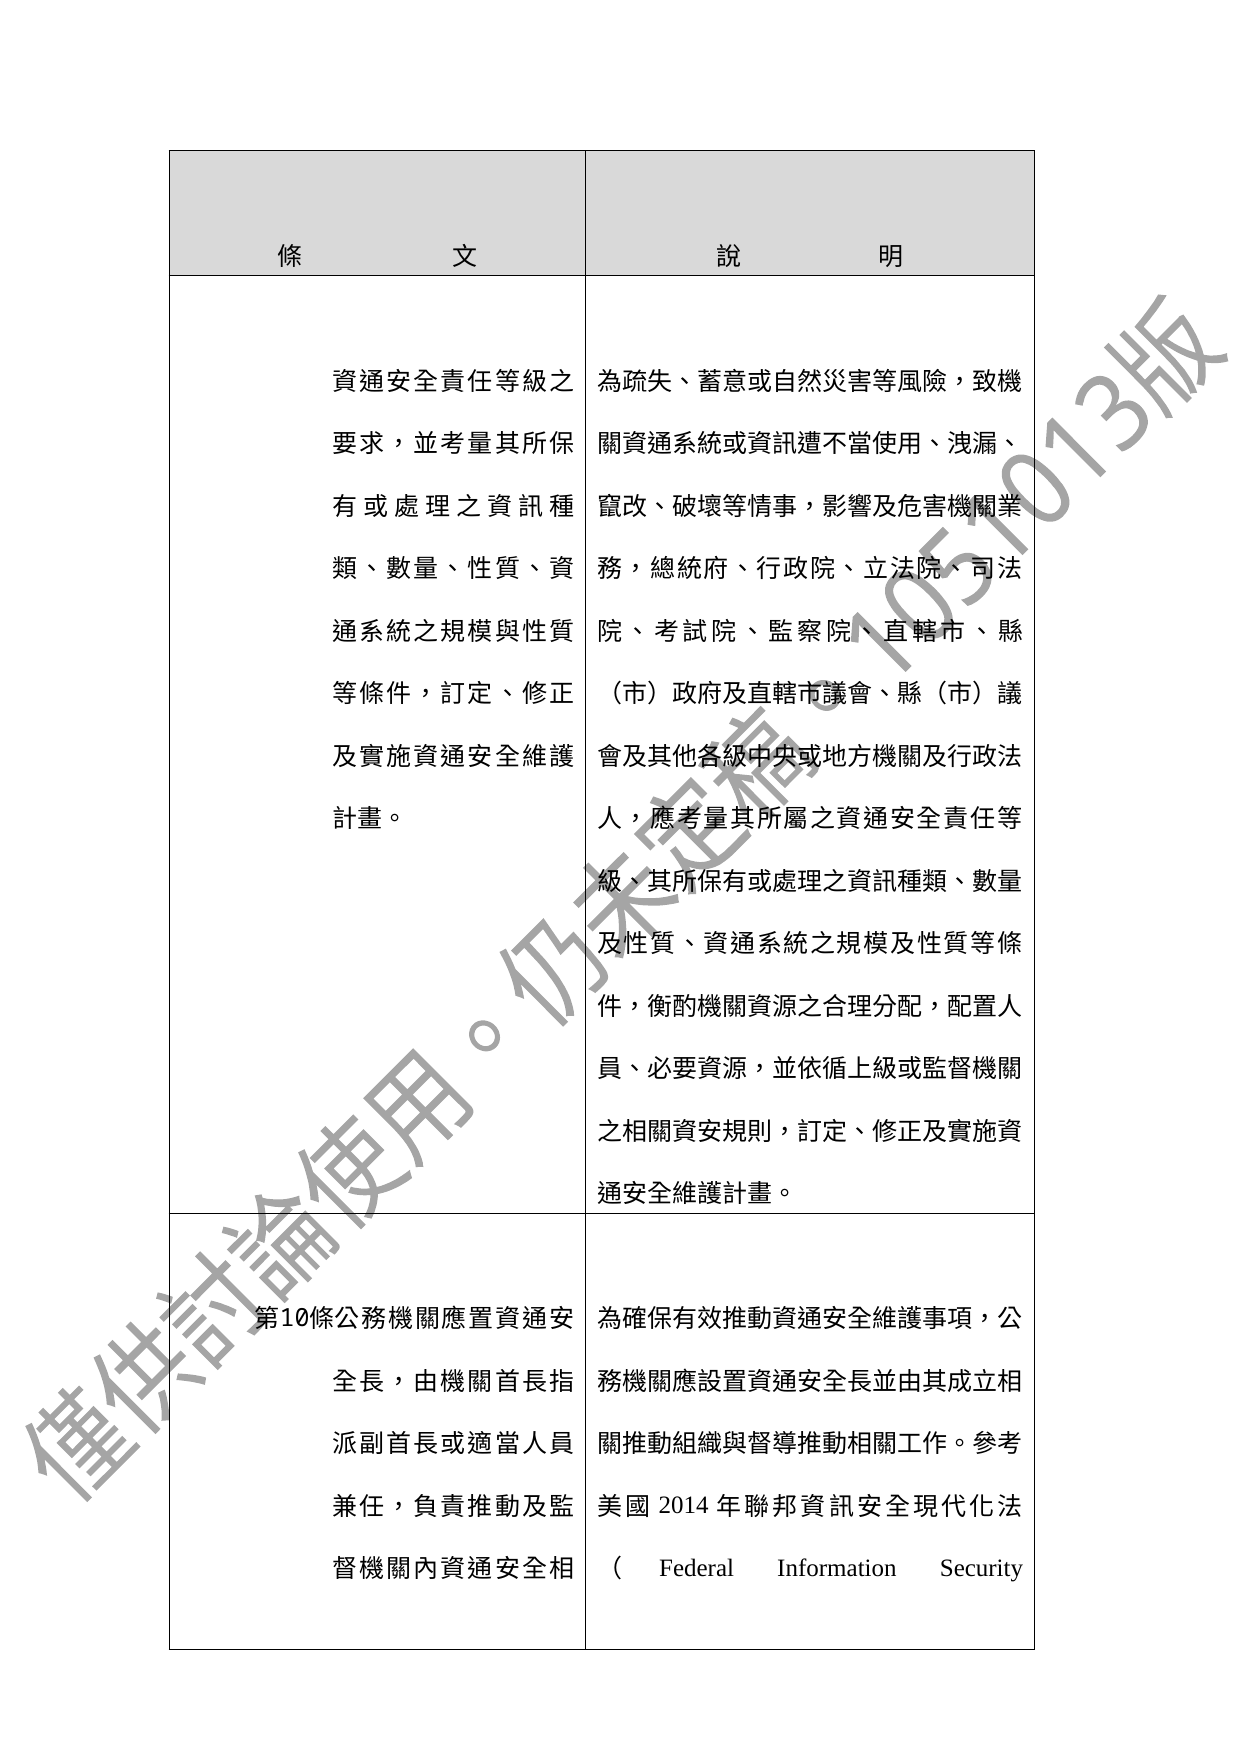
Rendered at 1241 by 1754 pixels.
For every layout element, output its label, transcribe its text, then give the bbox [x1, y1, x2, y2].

table_cell 公務機關應符合其所屬資通安全責任等級之要求，並考量其所保有或處理之資訊種類、數量、性質、資通系統之規模與性質等條件，訂定、修正及實施資通安全維護計畫。 [310, 1145, 370, 1213]
table_header 說 明 [586, 151, 1034, 275]
table_cell 為確保有效推動資通安全維護事項，公務機關應設置資通安全長並由其成立相關推動組織與督導推動相關工作。參考美國2014年聯邦資訊安全現代化法（Federal Information Security [586, 1214, 1034, 1649]
table_cell 公務機關應置資通安全長，由機關首長指派副首長或適當人員兼任，負責推動及監督機關內資通安全相 [170, 1214, 585, 1649]
table_header 條 文 [170, 151, 585, 275]
table_cell 為疏失、蓄意或自然災害等風險，致機關資通系統或資訊遭不當使用、洩漏、竄改、破壞等情事，影響及危害機關業務，總統府、行政院、立法院、司法院、考試院、監察院、直轄市、縣（市）政府及直轄市議會、縣（市）議會及其他各級中央或地方機關及行政法人，應考量其所屬之資通安全責任等級、其所保有或處理之資訊種類、數量及性質、資通系統之規模及性質等條件，衡酌機關資源之合理分配，配置人員、必要資源，並依循上級或監督機關之相關資安規則，訂定、修正及實施資通安全維護計畫。 [586, 276, 1034, 1213]
table_cell 公務機關應符合其所屬資通安全責任等級之要求，並考量其所保有或處理之資訊種類、數量、性質、資通系統之規模與性質等條件，訂定、修正及實施資通安全維護計畫。 [170, 276, 585, 1213]
